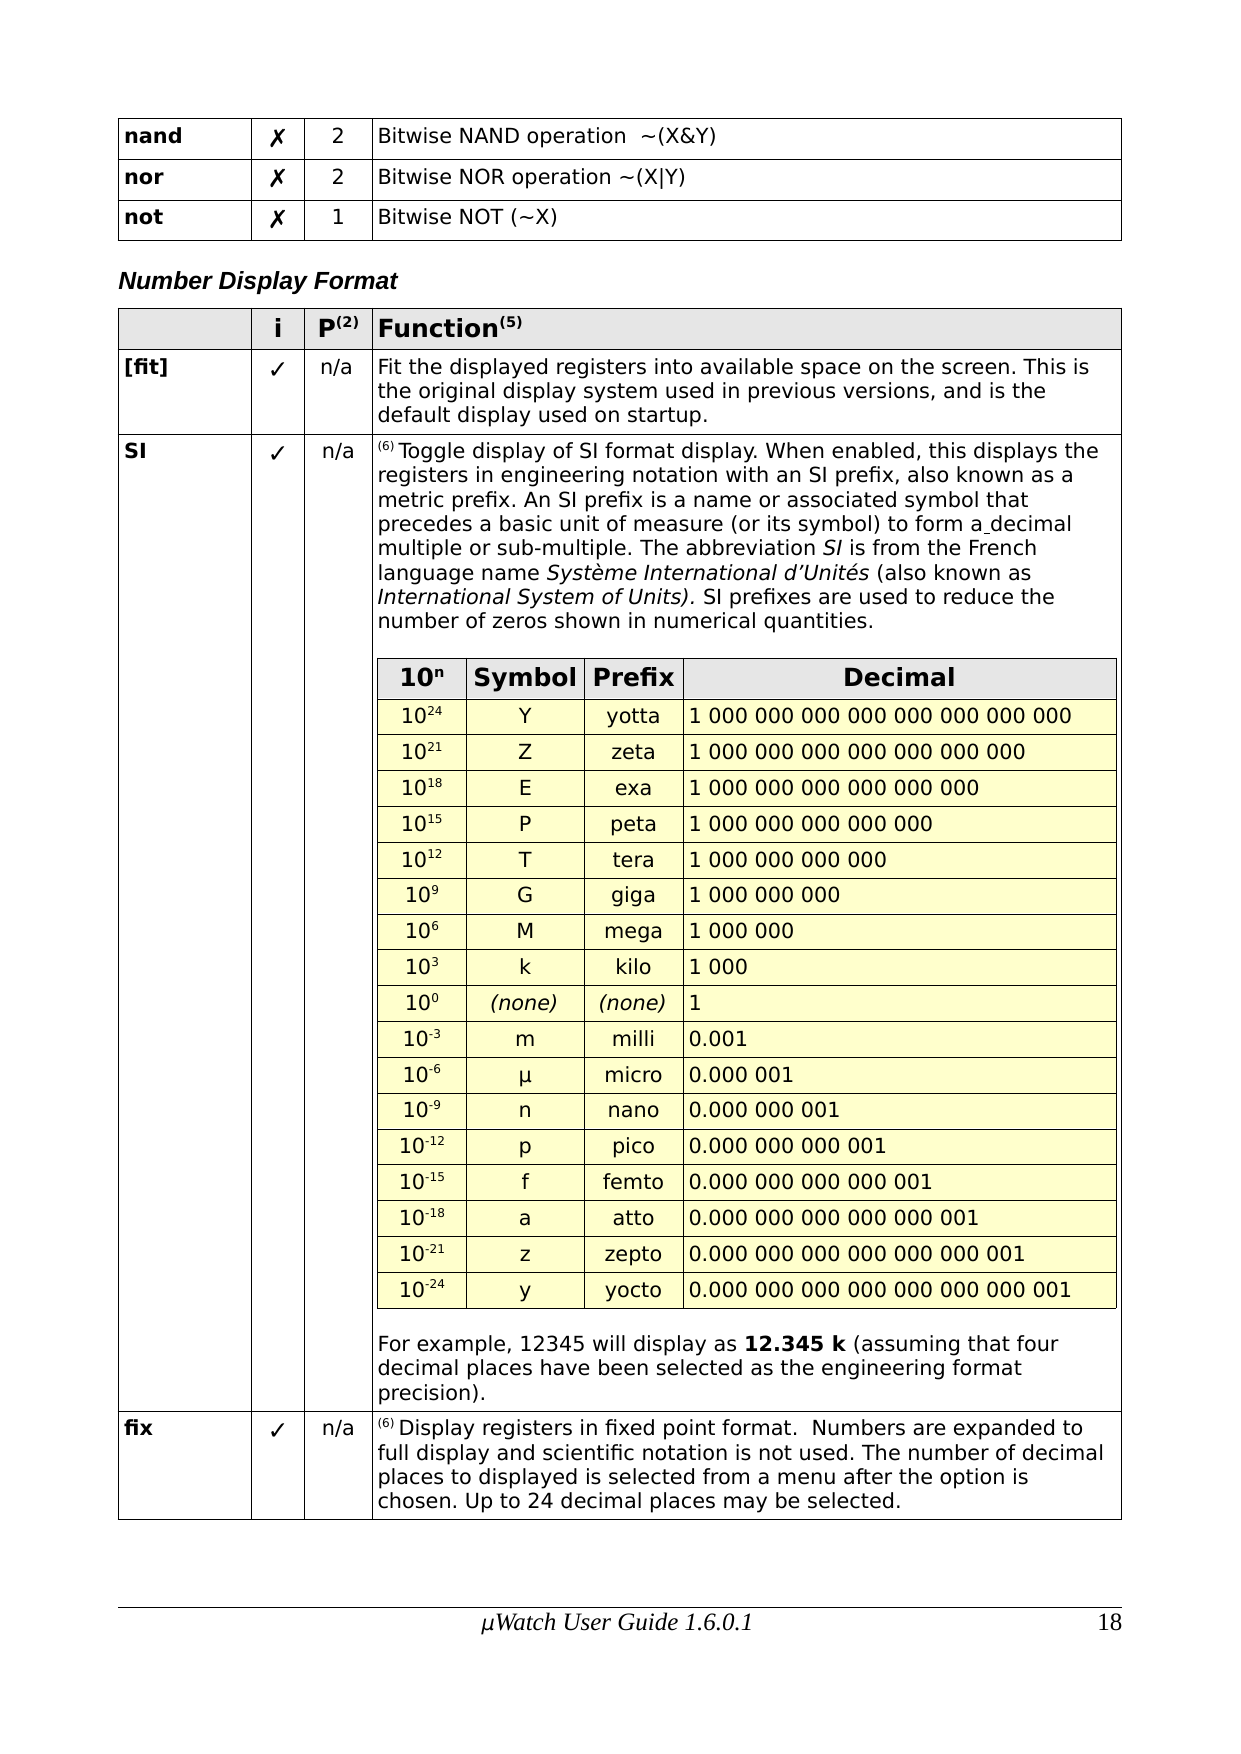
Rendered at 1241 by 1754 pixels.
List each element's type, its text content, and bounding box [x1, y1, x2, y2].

table_cell M [467, 915, 584, 949]
table_cell nano [585, 1094, 683, 1128]
table_cell 2 [305, 160, 372, 199]
table_cell y [467, 1273, 584, 1308]
table_cell not [119, 201, 251, 240]
table_cell Fit the displayed registers into available space on the screen. This is the original display system used in previous versions, and is the default display used on startup. [373, 350, 1121, 433]
table_cell E [467, 771, 584, 806]
table_cell a [467, 1201, 584, 1236]
table_cell f [467, 1165, 584, 1200]
table_cell zepto [585, 1237, 683, 1272]
table_cell 0.000 000 000 000 000 000 001 [684, 1237, 1116, 1272]
table_cell n/a [305, 350, 372, 433]
table_header 10n [378, 659, 466, 698]
table_cell ✓ [252, 435, 304, 1411]
table_cell 1018 [378, 771, 466, 806]
table_cell 10-15 [378, 1165, 466, 1200]
table_cell ✓ [252, 1412, 304, 1519]
table_cell 100 [378, 986, 466, 1021]
table_cell 2 [305, 119, 372, 159]
table_cell nor [119, 160, 251, 199]
table_cell 1012 [378, 843, 466, 878]
table_header Prefix [585, 659, 683, 698]
table_header Function(5) [373, 309, 1121, 349]
table_cell 10-6 [378, 1058, 466, 1093]
table_cell z [467, 1237, 584, 1272]
table_cell 109 [378, 879, 466, 913]
table_cell 103 [378, 950, 466, 985]
table_cell fix [119, 1412, 251, 1519]
table_cell exa [585, 771, 683, 806]
table_cell 1015 [378, 807, 466, 842]
table_cell pico [585, 1130, 683, 1164]
table_cell Y [467, 700, 584, 734]
table_cell 0.000 000 000 000 001 [684, 1165, 1116, 1200]
table_cell n/a [305, 1412, 372, 1519]
table_cell 0.000 001 [684, 1058, 1116, 1093]
table_cell zeta [585, 735, 683, 770]
table_cell 10-3 [378, 1022, 466, 1057]
table_cell n [467, 1094, 584, 1128]
table_cell 0.000 000 001 [684, 1094, 1116, 1128]
subtitle Number Display Format [118, 266, 1122, 295]
table_header i [252, 309, 304, 349]
table_cell n/a [305, 435, 372, 1411]
table_cell 1 000 [684, 950, 1116, 985]
table_cell Bitwise NOT (~X) [373, 201, 1121, 240]
table_cell 10-21 [378, 1237, 466, 1272]
table_cell T [467, 843, 584, 878]
table_header Decimal [684, 659, 1116, 698]
table_cell [fit] [119, 350, 251, 433]
table_cell 106 [378, 915, 466, 949]
table_cell 10-12 [378, 1130, 466, 1164]
table_header [119, 309, 251, 349]
table_cell giga [585, 879, 683, 913]
table_cell SI [119, 435, 251, 1411]
table_cell ✓ [252, 350, 304, 433]
table_cell Z [467, 735, 584, 770]
table_cell µ [467, 1058, 584, 1093]
table_cell (6) Toggle display of SI format display. When enabled, this displays the registers in engineering notation with an SI prefix, also known as a metric prefix. An SI prefix is a name or associated symbol that precedes a basic unit of measure (or its symbol) to form a decimal multiple or sub-multiple. The abbreviation SI is from the French language name Système International d’Unités (also known as International System of Units). SI prefixes are used to reduce the number of zeros shown in numerical quantities. For example, 12345 will display as 12.345 k (assuming that four decimal places have been selected as the engineering format precision). [373, 435, 1121, 1411]
table_cell tera [585, 843, 683, 878]
table_header P(2) [305, 309, 372, 349]
table_cell Bitwise NOR operation ~(X|Y) [373, 160, 1121, 199]
table_cell ✗ [252, 119, 304, 159]
table_cell G [467, 879, 584, 913]
table_cell (none) [585, 986, 683, 1021]
table_cell (6) Display registers in fixed point format. Numbers are expanded to full display and scientific notation is not used. The number of decimal places to displayed is selected from a menu after the option is chosen. Up to 24 decimal places may be selected. [373, 1412, 1121, 1519]
table_cell yotta [585, 700, 683, 734]
table_cell 1 000 000 000 000 000 000 000 000 [684, 700, 1116, 734]
table_cell 10-24 [378, 1273, 466, 1308]
table_cell yocto [585, 1273, 683, 1308]
table_cell 1021 [378, 735, 466, 770]
table_cell nand [119, 119, 251, 159]
table_cell femto [585, 1165, 683, 1200]
table_cell 0.001 [684, 1022, 1116, 1057]
table_cell micro [585, 1058, 683, 1093]
table_cell 1024 [378, 700, 466, 734]
table_cell Bitwise NAND operation ~(X&Y) [373, 119, 1121, 159]
table_cell kilo [585, 950, 683, 985]
table_cell 0.000 000 000 000 000 000 000 001 [684, 1273, 1116, 1308]
table_cell atto [585, 1201, 683, 1236]
table_cell milli [585, 1022, 683, 1057]
table_cell 1 [305, 201, 372, 240]
table_cell mega [585, 915, 683, 949]
table_cell peta [585, 807, 683, 842]
table_cell P [467, 807, 584, 842]
table_cell k [467, 950, 584, 985]
table_cell (none) [467, 986, 584, 1021]
table_cell 1 000 000 000 [684, 879, 1116, 913]
table_cell 1 000 000 [684, 915, 1116, 949]
table_cell 1 [684, 986, 1116, 1021]
table_cell 1 000 000 000 000 [684, 843, 1116, 878]
table_cell m [467, 1022, 584, 1057]
table_cell ✗ [252, 201, 304, 240]
table_cell 10-18 [378, 1201, 466, 1236]
table_cell 1 000 000 000 000 000 [684, 807, 1116, 842]
table_cell 0.000 000 000 001 [684, 1130, 1116, 1164]
table_cell 1 000 000 000 000 000 000 000 [684, 735, 1116, 770]
table_cell ✗ [252, 160, 304, 199]
table_cell 10-9 [378, 1094, 466, 1128]
table_cell p [467, 1130, 584, 1164]
table_cell 0.000 000 000 000 000 001 [684, 1201, 1116, 1236]
table_cell 1 000 000 000 000 000 000 [684, 771, 1116, 806]
table_header Symbol [467, 659, 584, 698]
